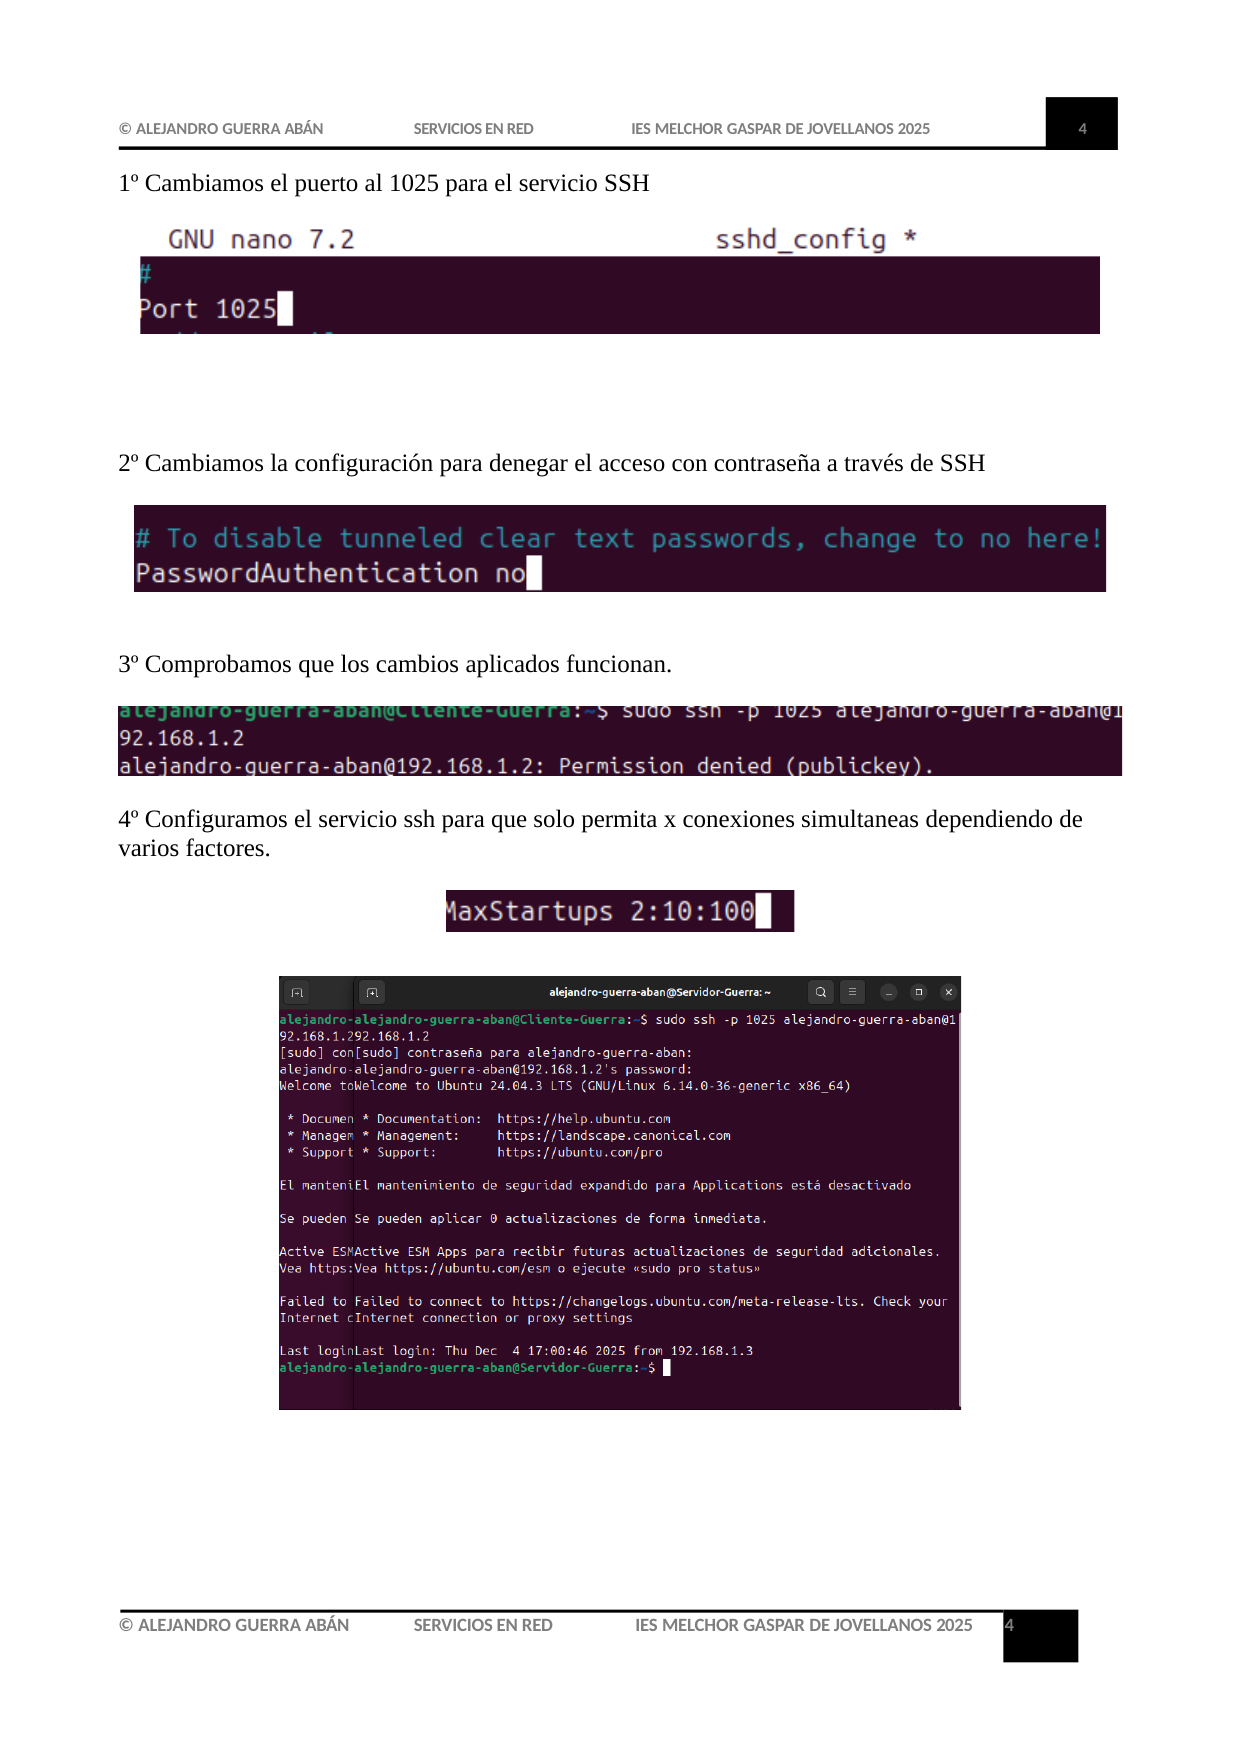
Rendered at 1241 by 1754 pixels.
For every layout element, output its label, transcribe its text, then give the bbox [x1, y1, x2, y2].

picture [446, 890, 795, 932]
text 4º Configuramos el servicio ssh para que solo permita x conexiones simultaneas dependiendo de varios factores. [118, 804, 1122, 862]
picture [118, 706, 1123, 776]
text 1º Cambiamos el puerto al 1025 para el servicio SSH [118, 168, 1122, 197]
text 3º Comprobamos que los cambios aplicados funcionan. [118, 649, 1122, 678]
picture [279, 976, 962, 1410]
text 2º Cambiamos la configuración para denegar el acceso con contraseña a través de SSH [118, 448, 1122, 477]
picture [134, 505, 1107, 592]
picture [140, 225, 1100, 334]
